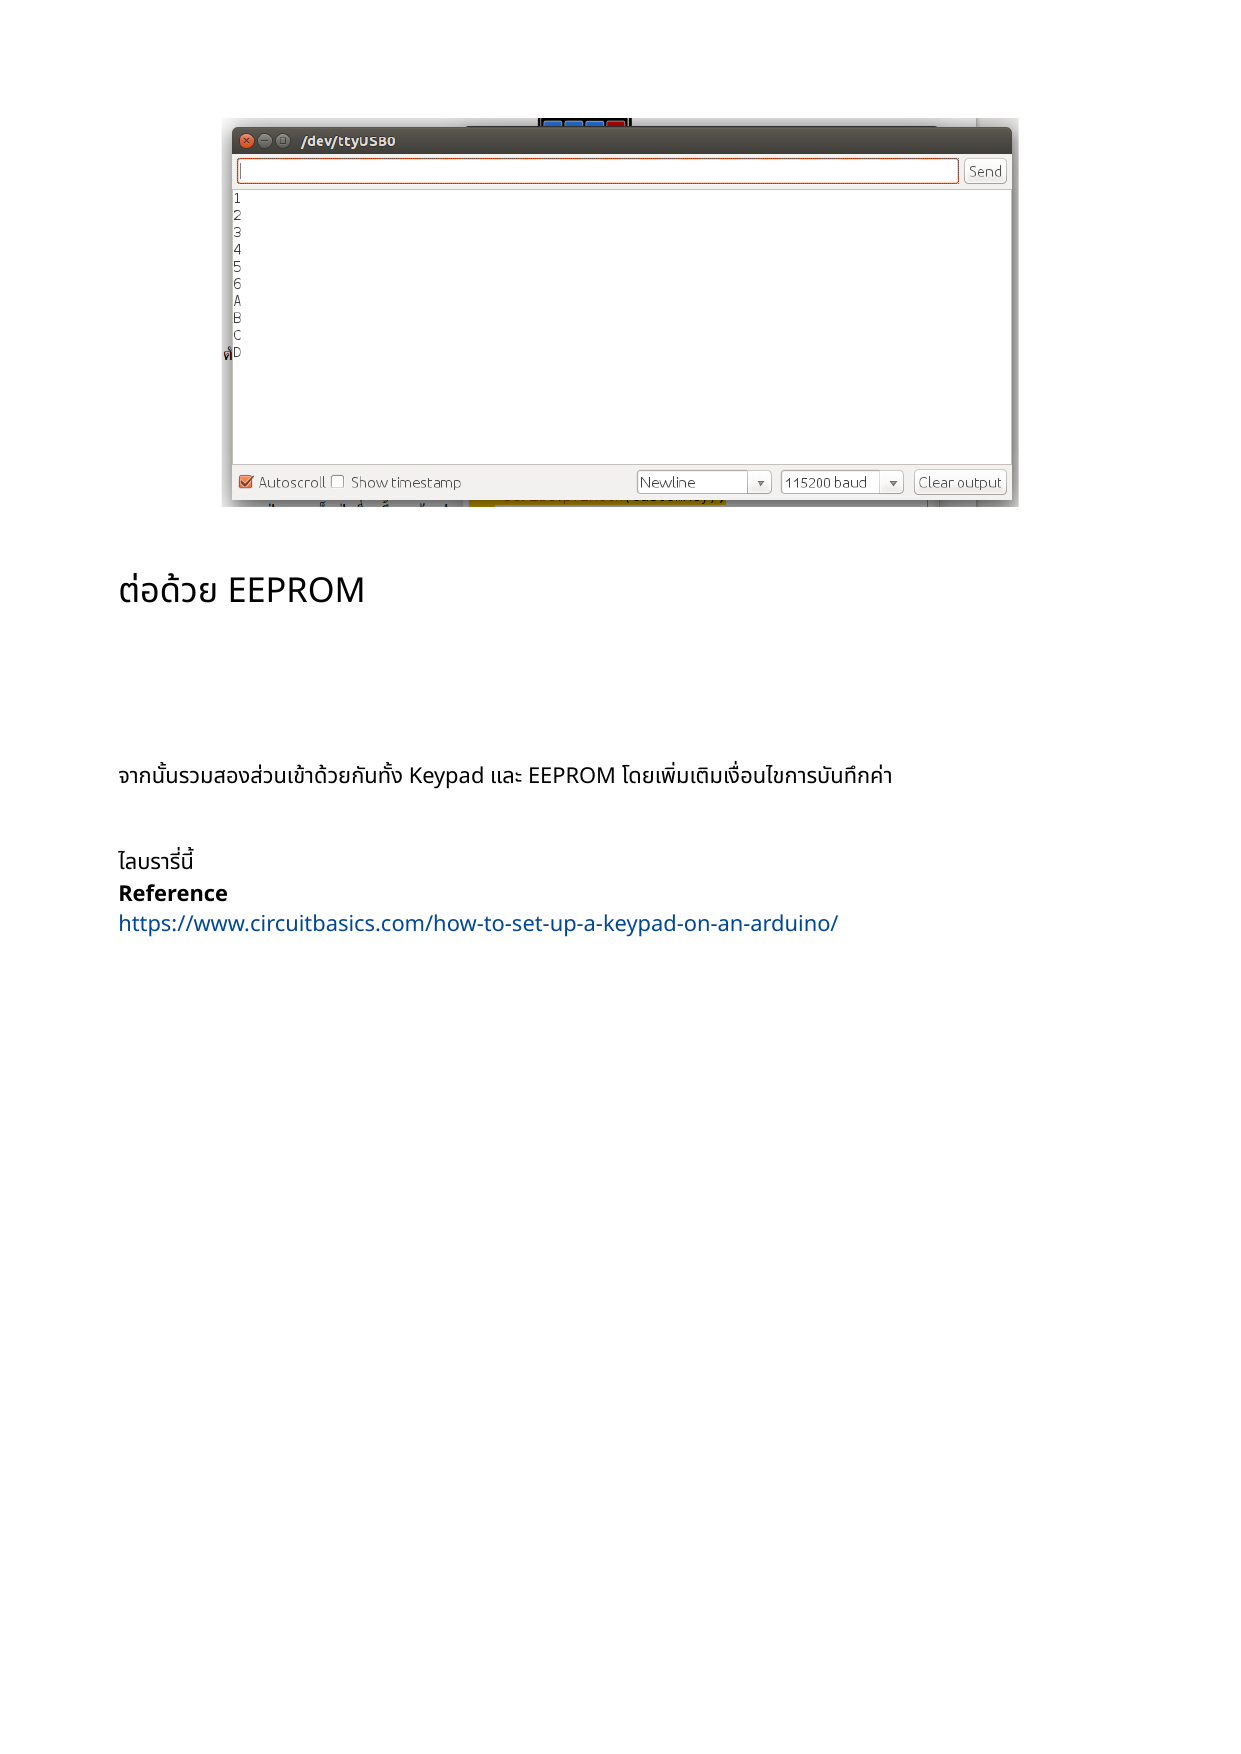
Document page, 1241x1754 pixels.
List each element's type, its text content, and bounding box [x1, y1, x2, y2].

text ต่อด้วย EEPROM [118, 565, 1122, 616]
picture [221, 118, 1019, 507]
text จากนั้นรวมสองส่วนเข้าด้วยกันทั้ง Keypad และ EEPROM โดยเพิ่มเติมเงื่อนไขการบันทึกค่า ไลบรารี่นี้ Reference https://www.circuitbasics.com/how-to-set-up-a-keypad-on-an-arduino/ [118, 616, 1122, 938]
